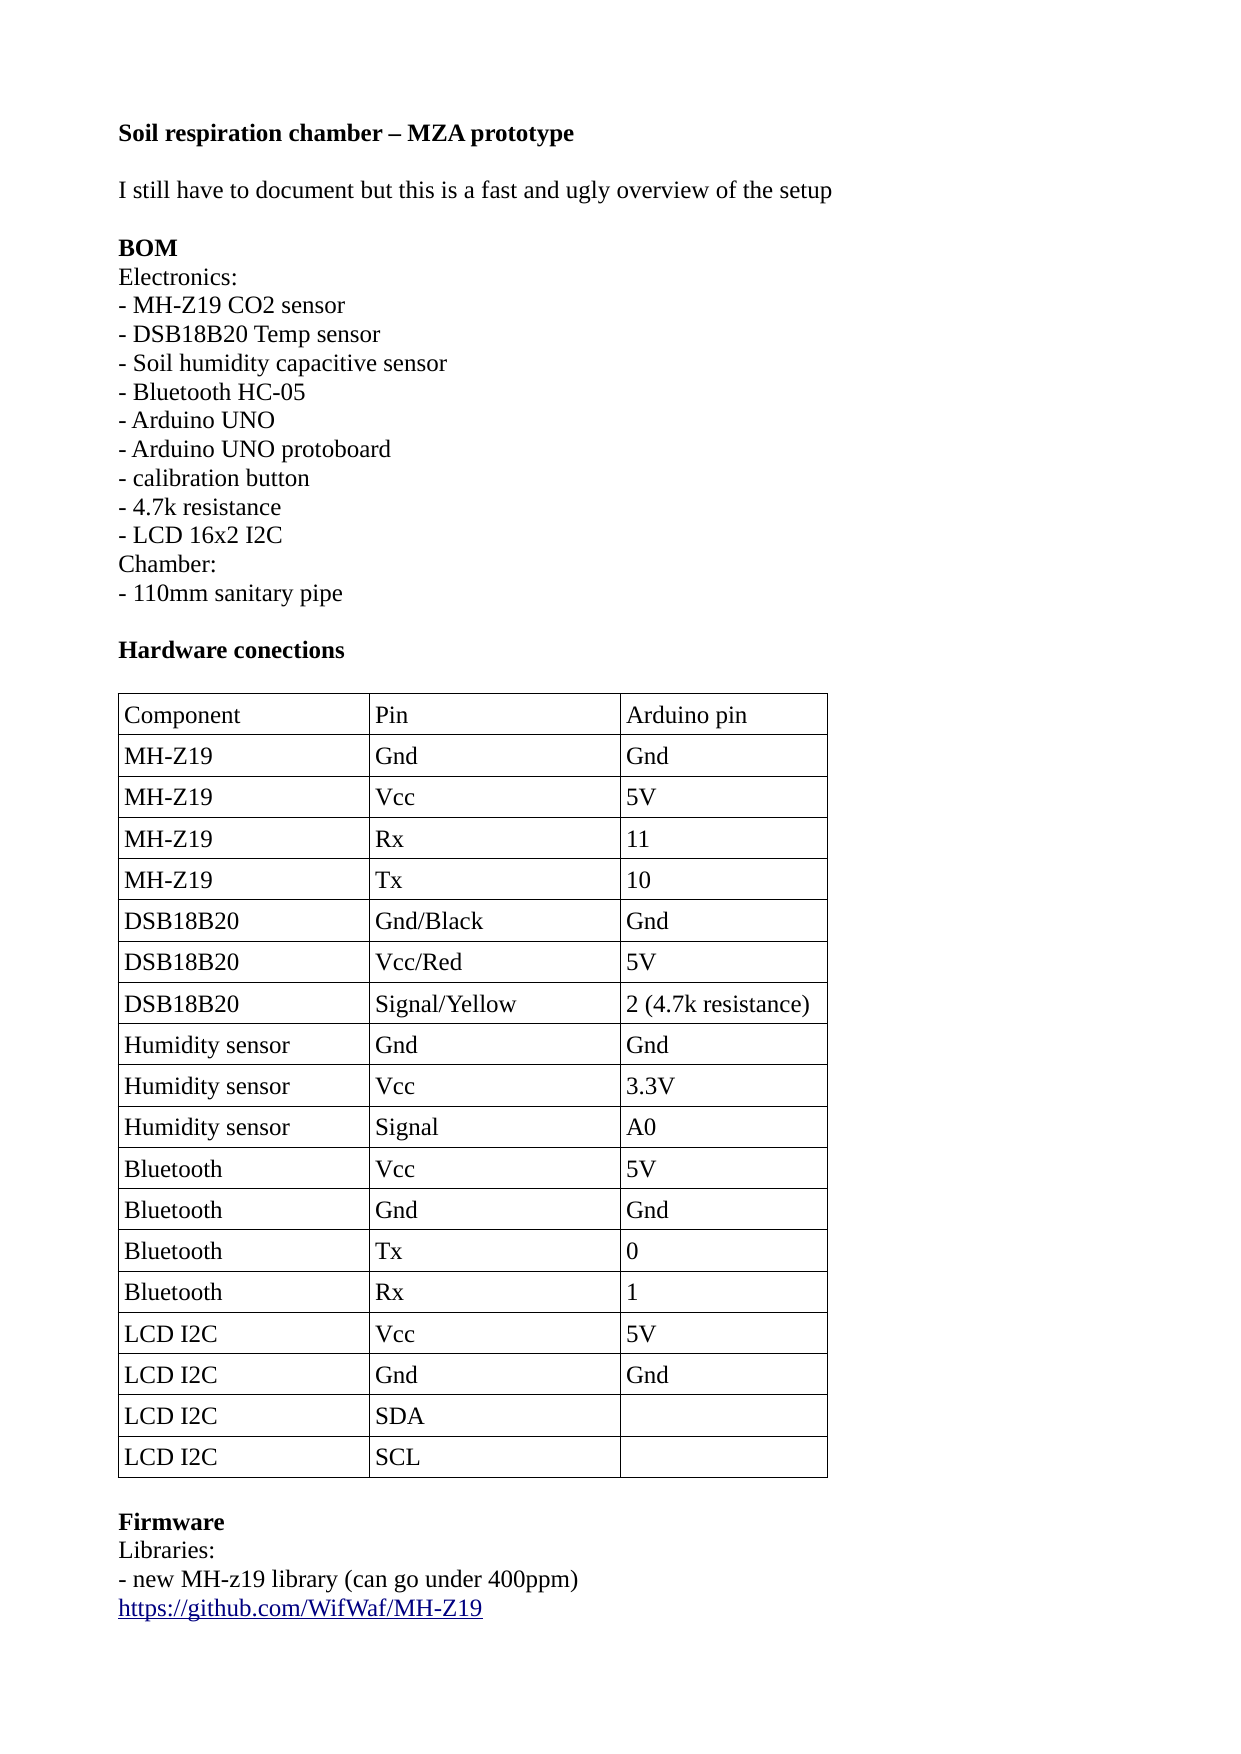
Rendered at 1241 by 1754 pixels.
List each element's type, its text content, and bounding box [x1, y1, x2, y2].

text https://github.com/WifWaf/MH-Z19 [118, 1593, 1122, 1622]
table_cell 5V [621, 942, 827, 982]
table_cell 5V [621, 1313, 827, 1353]
table_cell MH-Z19 [119, 777, 369, 817]
table_cell Tx [370, 1230, 620, 1271]
table_cell Vcc [370, 1148, 620, 1188]
table_cell Vcc/Red [370, 942, 620, 982]
table_cell Rx [370, 818, 620, 858]
table_cell 11 [621, 818, 827, 858]
table_cell 10 [621, 859, 827, 899]
table_cell MH-Z19 [119, 818, 369, 858]
table_cell Gnd [621, 900, 827, 941]
text Libraries: [118, 1535, 1122, 1564]
table_cell Gnd [370, 1189, 620, 1229]
text - 110mm sanitary pipe [118, 578, 1122, 607]
table_cell A0 [621, 1107, 827, 1147]
table_cell Gnd [370, 1354, 620, 1394]
table_cell SDA [370, 1395, 620, 1436]
table_cell SCL [370, 1437, 620, 1477]
table_cell Signal/Yellow [370, 983, 620, 1023]
table_cell Bluetooth [119, 1189, 369, 1229]
table_cell Bluetooth [119, 1230, 369, 1271]
text - DSB18B20 Temp sensor [118, 319, 1122, 348]
text Firmware [118, 1507, 1122, 1535]
table_cell DSB18B20 [119, 900, 369, 941]
text - Arduino UNO protoboard [118, 434, 1122, 463]
table_cell [621, 1395, 827, 1436]
table_header Arduino pin [621, 694, 827, 734]
table_header Component [119, 694, 369, 734]
table_cell Vcc [370, 1313, 620, 1353]
text Hardware conections [118, 636, 1122, 664]
table_cell Tx [370, 859, 620, 899]
table_cell Gnd [621, 1189, 827, 1229]
text Chamber: [118, 549, 1122, 578]
table_cell Humidity sensor [119, 1024, 369, 1064]
table_cell Gnd/Black [370, 900, 620, 941]
text - Soil humidity capacitive sensor [118, 348, 1122, 377]
table_cell LCD I2C [119, 1395, 369, 1436]
table_cell LCD I2C [119, 1354, 369, 1394]
table_cell 1 [621, 1272, 827, 1312]
table_cell Vcc [370, 777, 620, 817]
table_cell Rx [370, 1272, 620, 1312]
text - 4.7k resistance [118, 492, 1122, 521]
text - calibration button [118, 463, 1122, 492]
table_cell 5V [621, 1148, 827, 1188]
text Soil respiration chamber – MZA prototype [118, 118, 1122, 147]
text BOM [118, 233, 1122, 262]
text I still have to document but this is a fast and ugly overview of the setup [118, 176, 1122, 204]
table_cell Gnd [621, 735, 827, 776]
table_cell 3.3V [621, 1065, 827, 1106]
table_cell DSB18B20 [119, 983, 369, 1023]
table_cell MH-Z19 [119, 735, 369, 776]
table_cell 0 [621, 1230, 827, 1271]
table_cell LCD I2C [119, 1437, 369, 1477]
table_cell Bluetooth [119, 1148, 369, 1188]
table_cell MH-Z19 [119, 859, 369, 899]
table_cell Humidity sensor [119, 1065, 369, 1106]
table_cell Gnd [370, 735, 620, 776]
table_cell Vcc [370, 1065, 620, 1106]
table_cell Signal [370, 1107, 620, 1147]
table_header Pin [370, 694, 620, 734]
text - Arduino UNO [118, 406, 1122, 434]
text - Bluetooth HC-05 [118, 377, 1122, 406]
table_cell Bluetooth [119, 1272, 369, 1312]
text - new MH-z19 library (can go under 400ppm) [118, 1564, 1122, 1593]
text - MH-Z19 CO2 sensor [118, 291, 1122, 319]
text - LCD 16x2 I2C [118, 521, 1122, 549]
table_cell 5V [621, 777, 827, 817]
table_cell 2 (4.7k resistance) [621, 983, 827, 1023]
table_cell Humidity sensor [119, 1107, 369, 1147]
table_cell Gnd [621, 1354, 827, 1394]
table_cell DSB18B20 [119, 942, 369, 982]
table_cell Gnd [370, 1024, 620, 1064]
table_cell [621, 1437, 827, 1477]
table_cell LCD I2C [119, 1313, 369, 1353]
table_cell Gnd [621, 1024, 827, 1064]
text Electronics: [118, 262, 1122, 291]
